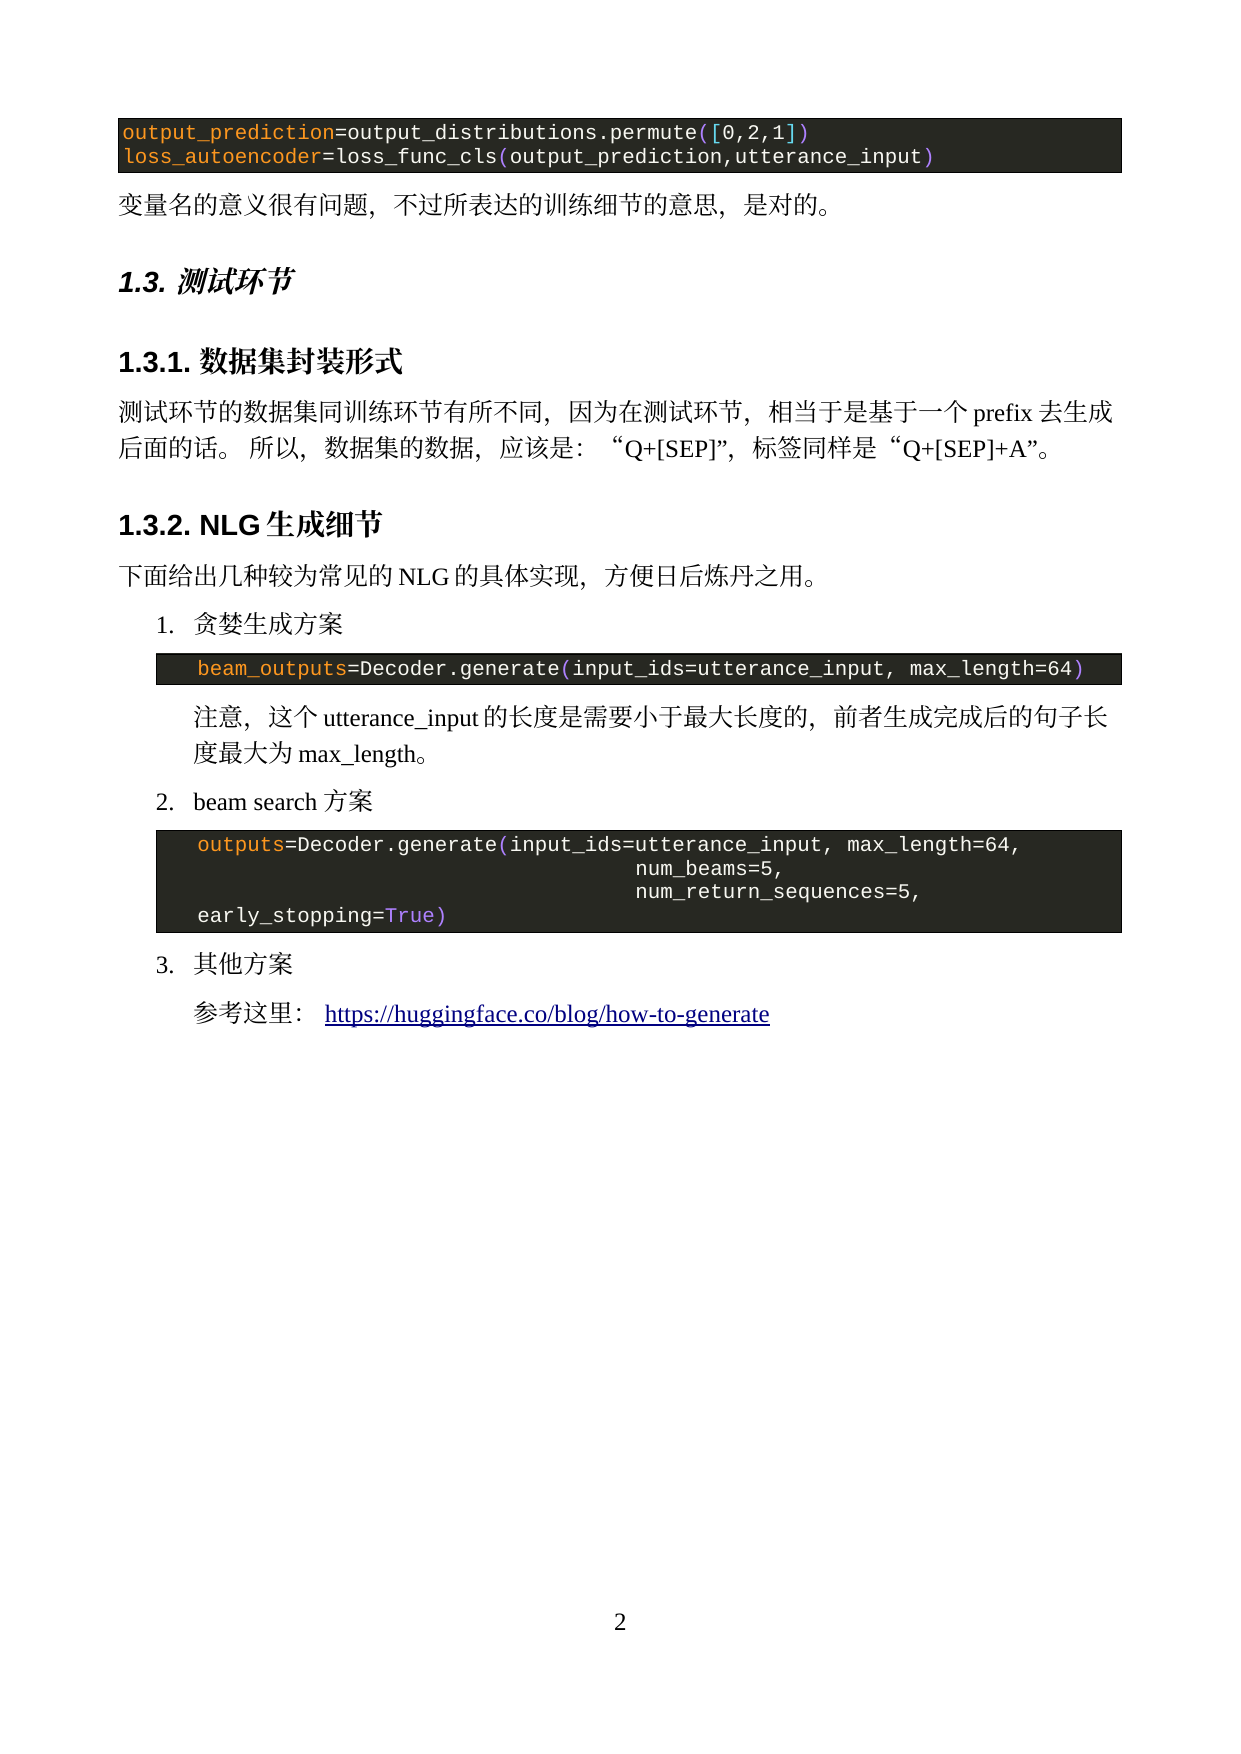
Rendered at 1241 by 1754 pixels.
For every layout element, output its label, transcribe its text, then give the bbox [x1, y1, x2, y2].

subtitle NLG生成细节 [118, 502, 1122, 544]
text output_prediction=output_distributions.permute([0,2,1]) [119, 119, 1121, 142]
list num_return_sequences=5, early_stopping=True) [157, 878, 1121, 932]
text 测试环节的数据集同训练环节有所不同，因为在测试环节，相当于是基于一个prefix去生成后面的话。 所以，数据集的数据，应该是：“Q+[SEP]”，标签同样是“Q+[SEP]+A”。 [118, 393, 1122, 465]
list 注意，这个utterance_input的长度是需要小于最大长度的，前者生成完成后的句子长度最大为max_length。 [156, 697, 1122, 769]
list outputs=Decoder.generate(input_ids=utterance_input, max_length=64, [157, 831, 1121, 854]
list num_beams=5, [157, 854, 1121, 878]
list 参考这里： https://huggingface.co/blog/how-to-generate [156, 994, 1122, 1029]
subtitle 数据集封装形式 [118, 338, 1122, 380]
text loss_autoencoder=loss_func_cls(output_prediction,utterance_input) [119, 142, 1121, 172]
text 变量名的意义很有问题，不过所表达的训练细节的意思，是对的。 [118, 186, 1122, 222]
list beam_outputs=Decoder.generate(input_ids=utterance_input, max_length=64) [157, 655, 1121, 684]
list 其他方案 [156, 945, 1122, 981]
list 贪婪生成方案 [156, 605, 1122, 641]
subtitle 测试环节 [118, 259, 1122, 301]
text 下面给出几种较为常见的NLG的具体实现，方便日后炼丹之用。 [118, 557, 1122, 593]
list beam search 方案 [156, 782, 1122, 818]
